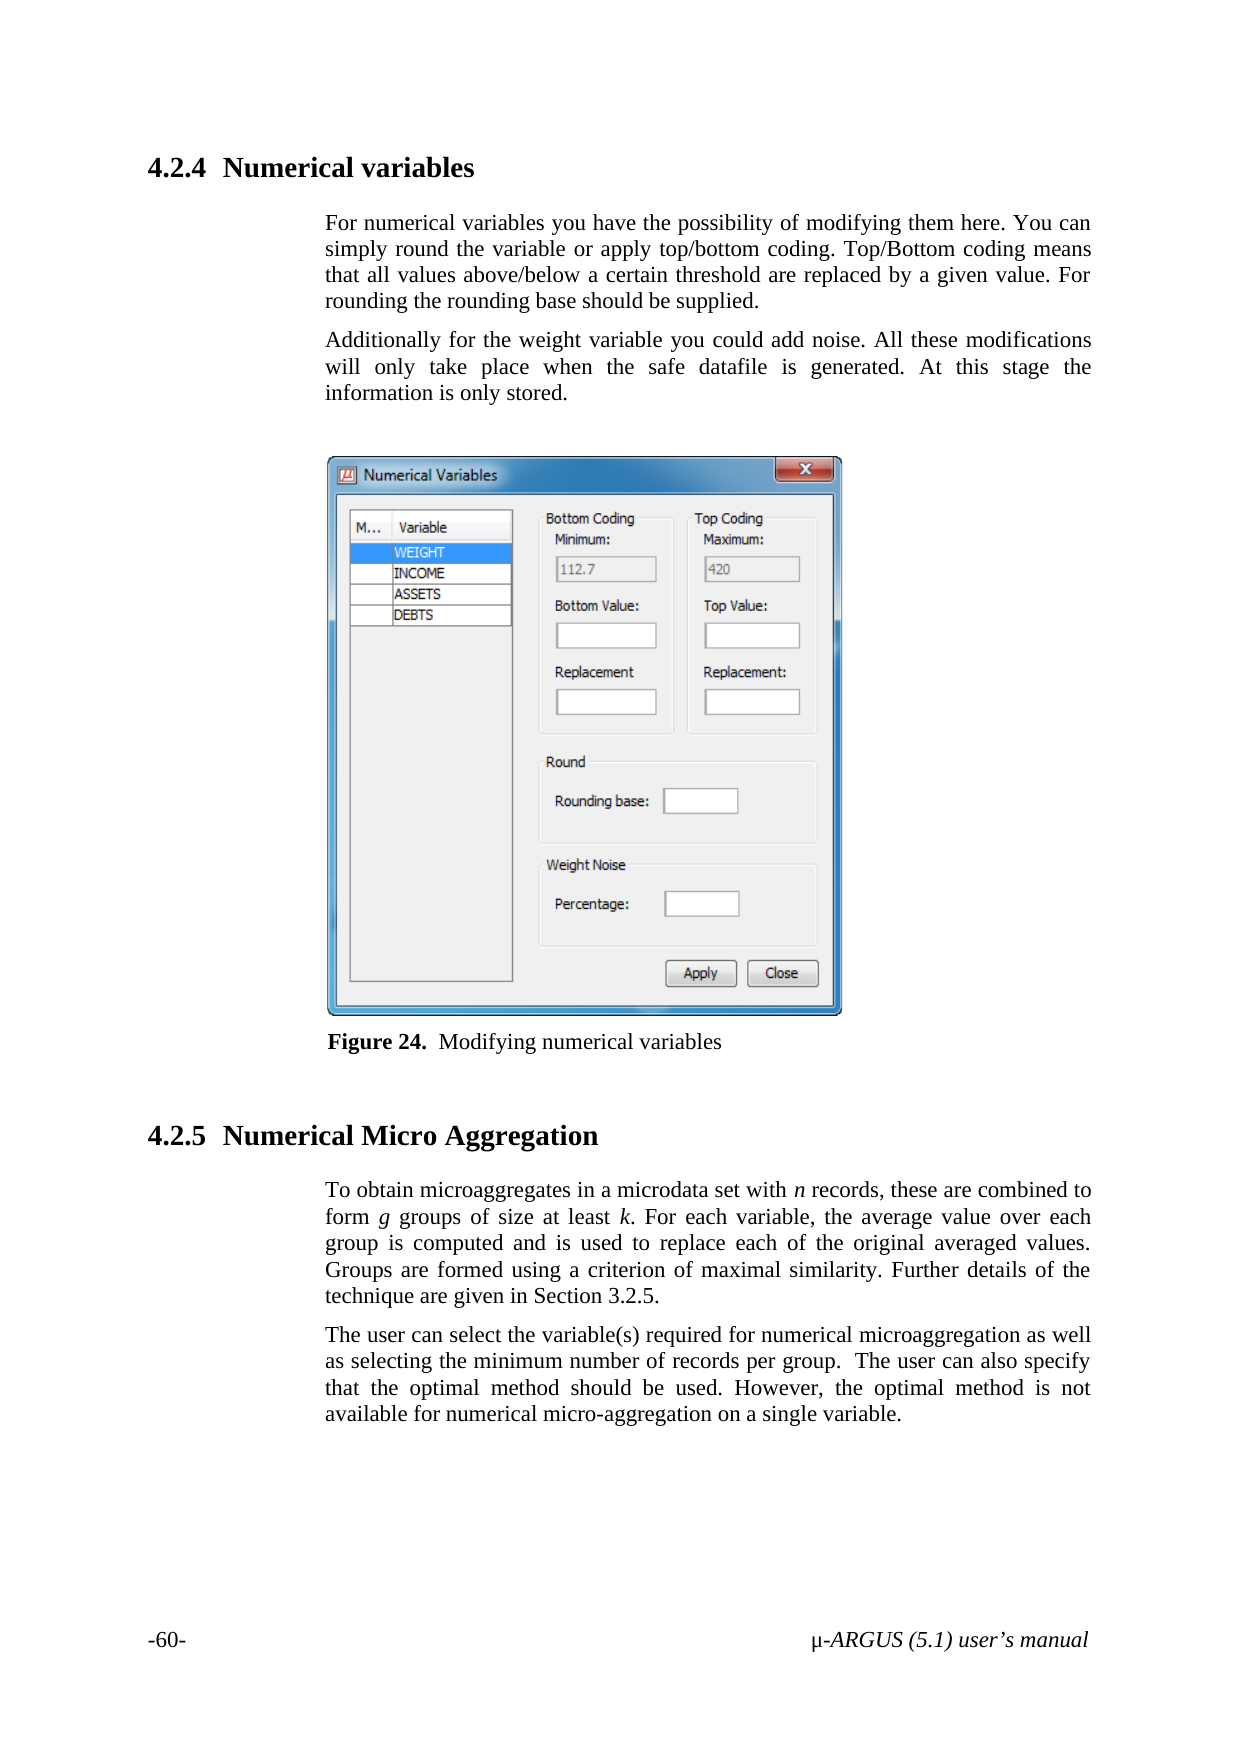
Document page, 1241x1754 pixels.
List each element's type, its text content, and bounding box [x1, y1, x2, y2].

subtitle Numerical variables [148, 150, 1092, 183]
picture [327, 456, 843, 1016]
text Figure 24. Modifying numerical variables [325, 1028, 1092, 1054]
text The user can select the variable(s) required for numerical microaggregation as well as selecting the minimum number of records per group. The user can also specify that the optimal method should be used. However, the optimal method is not available for numerical micro-aggregation on a single variable. [325, 1321, 1092, 1426]
text Additionally for the weight variable you could add noise. All these modifications will only take place when the safe datafile is generated. At this stage the information is only stored. [325, 326, 1092, 406]
subtitle Numerical Micro Aggregation [148, 1118, 1092, 1152]
text To obtain microaggregates in a microdata set with n records, these are combined to form g groups of size at least k. For each variable, the average value over each group is computed and is used to replace each of the original averaged values. Groups are formed using a criterion of maximal similarity. Further details of the technique are given in Section 3.2.5. [325, 1177, 1092, 1308]
text For numerical variables you have the possibility of modifying them here. You can simply round the variable or apply top/bottom coding. Top/Bottom coding means that all values above/below a certain threshold are replaced by a given value. For rounding the rounding base should be supplied. [325, 208, 1092, 314]
